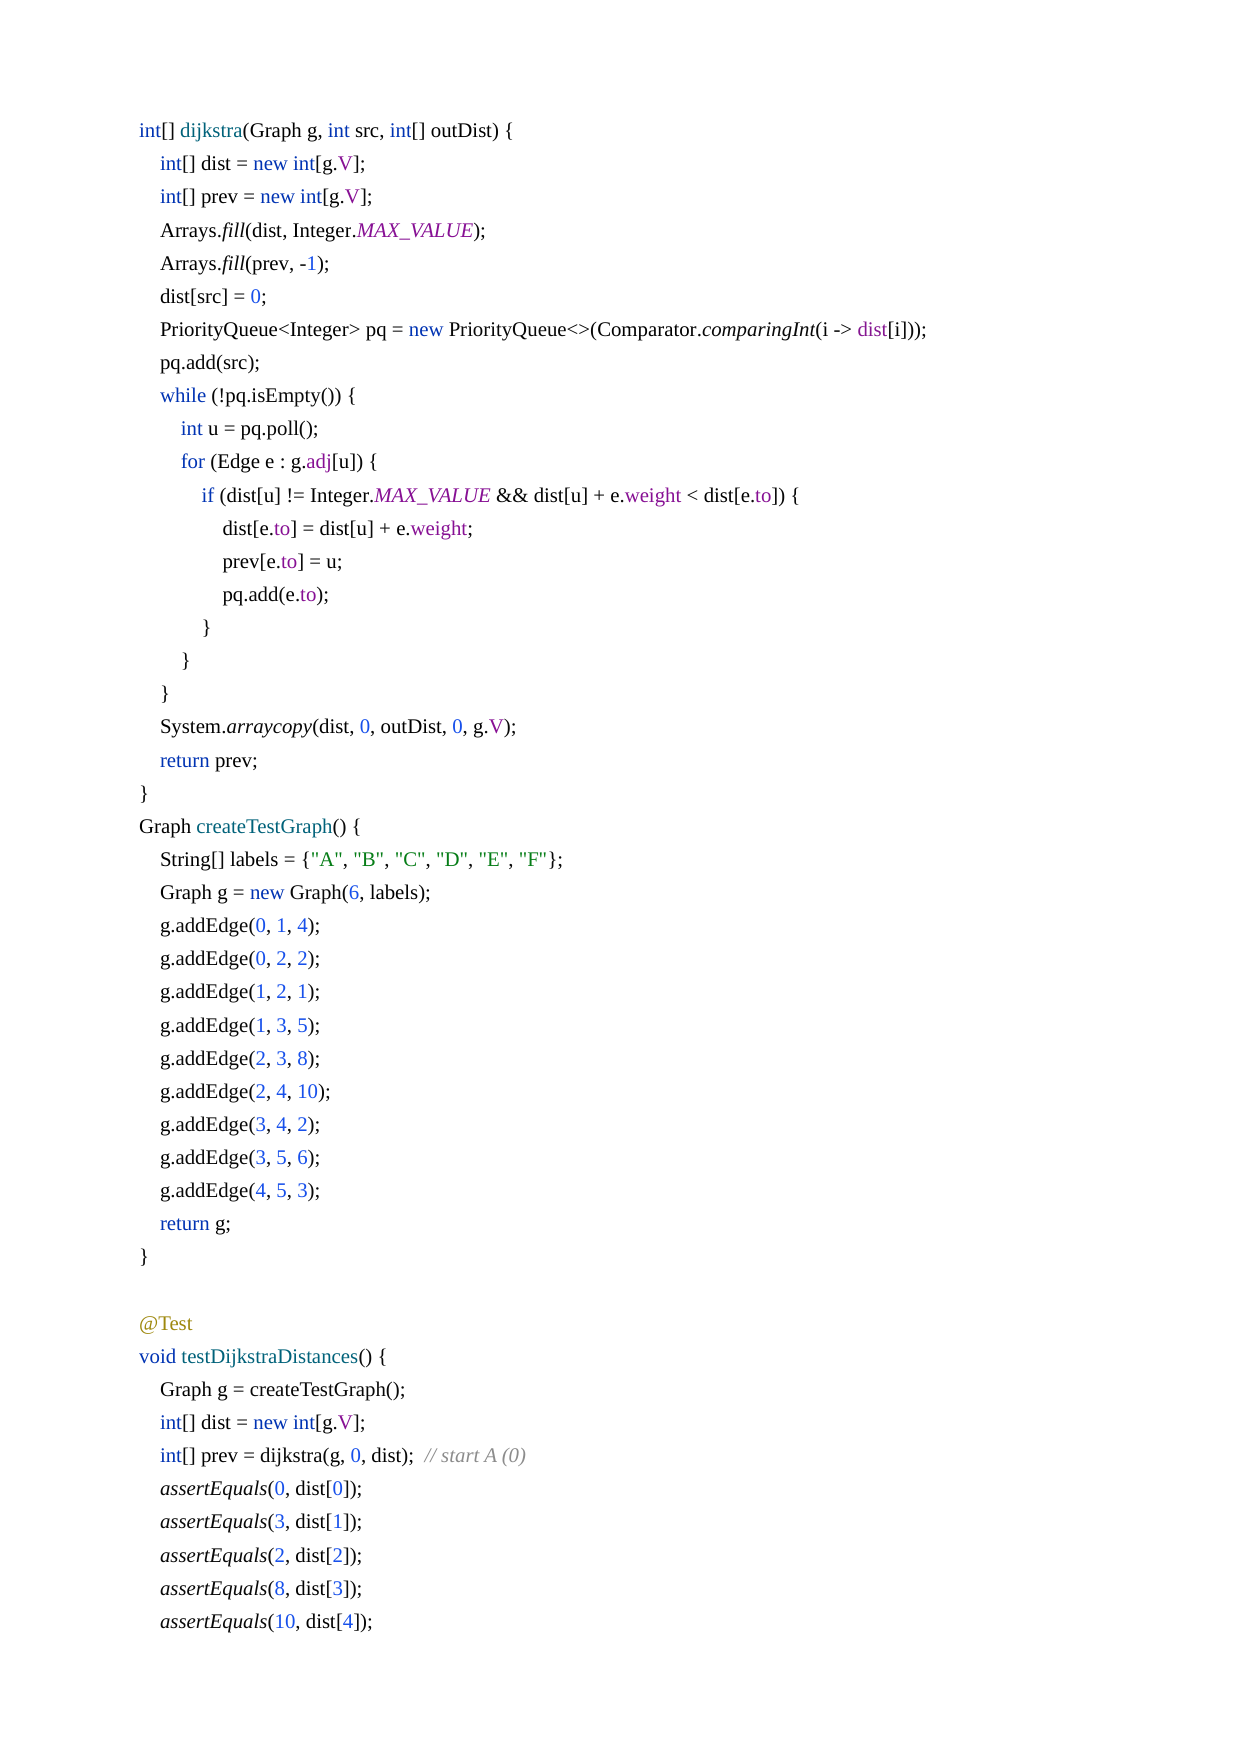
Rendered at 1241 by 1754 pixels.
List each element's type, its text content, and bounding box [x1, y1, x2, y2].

text Arrays.fill(prev, -1); [118, 251, 1122, 275]
text @Test [118, 1311, 1122, 1335]
text } [118, 781, 1122, 805]
text } [118, 681, 1122, 705]
text g.addEdge(3, 4, 2); [118, 1112, 1122, 1136]
text g.addEdge(0, 1, 4); [118, 913, 1122, 937]
text PriorityQueue<Integer> pq = new PriorityQueue<>(Comparator.comparingInt(i -> dist[i])); [118, 317, 1122, 341]
text } [118, 648, 1122, 672]
text int[] dist = new int[g.V]; [118, 151, 1122, 175]
text return g; [118, 1211, 1122, 1235]
text assertEquals(8, dist[3]); [118, 1576, 1122, 1600]
picture [295, 823, 302, 831]
text Arrays.fill(dist, Integer.MAX_VALUE); [118, 217, 1122, 242]
text g.addEdge(2, 3, 8); [118, 1046, 1122, 1070]
text int[] prev = new int[g.V]; [118, 184, 1122, 208]
text Graph g = createTestGraph(); [118, 1377, 1122, 1401]
text assertEquals(10, dist[4]); [118, 1609, 1122, 1633]
text while (!pq.isEmpty()) { [118, 383, 1122, 407]
text dist[e.to] = dist[u] + e.weight; [118, 516, 1122, 540]
text assertEquals(2, dist[2]); [118, 1542, 1122, 1567]
text pq.add(src); [118, 350, 1122, 374]
text g.addEdge(0, 2, 2); [118, 946, 1122, 970]
text Graph g = new Graph(6, labels); [118, 880, 1122, 904]
text pq.add(e.to); [118, 582, 1122, 606]
text return prev; [118, 747, 1122, 772]
text assertEquals(0, dist[0]); [118, 1476, 1122, 1500]
text } [118, 615, 1122, 639]
picture [230, 1353, 235, 1367]
text if (dist[u] != Integer.MAX_VALUE && dist[u] + e.weight < dist[e.to]) { [118, 482, 1122, 507]
text g.addEdge(2, 4, 10); [118, 1079, 1122, 1103]
text g.addEdge(1, 3, 5); [118, 1012, 1122, 1037]
text assertEquals(3, dist[1]); [118, 1509, 1122, 1533]
text System.arraycopy(dist, 0, outDist, 0, g.V); [118, 714, 1122, 738]
text g.addEdge(4, 5, 3); [118, 1178, 1122, 1202]
text } [118, 1244, 1122, 1268]
text int u = pq.poll(); [118, 416, 1122, 440]
text void testDijkstraDistances() { [118, 1344, 1122, 1368]
text int[] dijkstra(Graph g, int src, int[] outDist) { [118, 118, 1122, 142]
text for (Edge e : g.adj[u]) { [118, 449, 1122, 473]
text String[] labels = {"A", "B", "C", "D", "E", "F"}; [118, 847, 1122, 871]
text g.addEdge(3, 5, 6); [118, 1145, 1122, 1169]
text prev[e.to] = u; [118, 549, 1122, 573]
text int[] prev = dijkstra(g, 0, dist); // start A (0) [118, 1443, 1122, 1467]
text dist[src] = 0; [118, 284, 1122, 308]
text Graph createTestGraph() { [118, 814, 1122, 838]
picture [205, 823, 212, 831]
text g.addEdge(1, 2, 1); [118, 979, 1122, 1003]
text int[] dist = new int[g.V]; [118, 1410, 1122, 1434]
